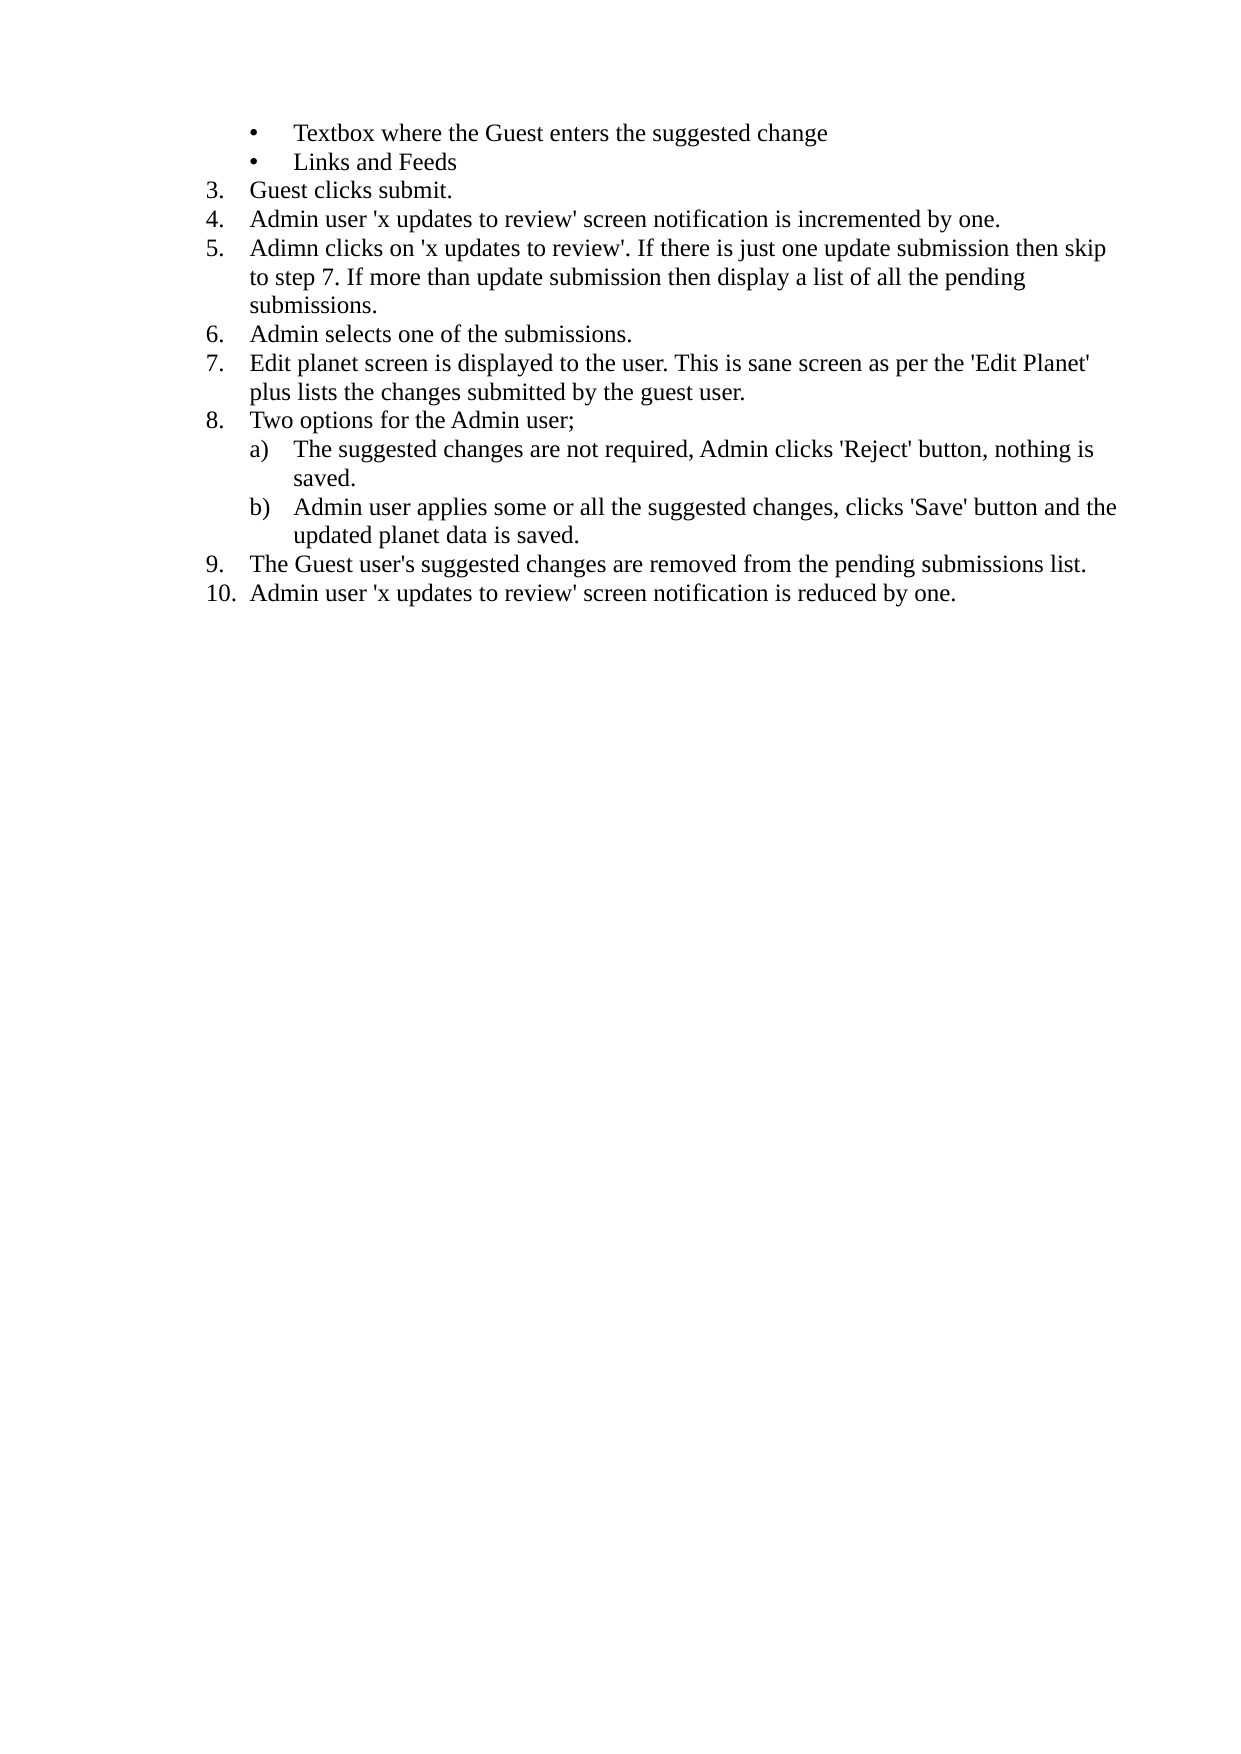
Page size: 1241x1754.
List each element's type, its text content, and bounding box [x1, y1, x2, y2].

list Two options for the Admin user; [206, 406, 1122, 434]
list The suggested changes are not required, Admin clicks 'Reject' button, nothing is saved. [249, 434, 1122, 492]
list Admin selects one of the submissions. [206, 319, 1122, 348]
list Admin user 'x updates to review' screen notification is incremented by one. [206, 204, 1122, 233]
list Adimn clicks on 'x updates to review'. If there is just one update submission then skip to step 7. If more than update submission then display a list of all the pending submissions. [206, 233, 1122, 319]
list Edit planet screen is displayed to the user. This is sane screen as per the 'Edit Planet' plus lists the changes submitted by the guest user. [206, 348, 1122, 406]
list Textbox where the Guest enters the suggested change [249, 118, 1122, 147]
list Links and Feeds [249, 147, 1122, 176]
list Guest clicks submit. [206, 176, 1122, 204]
list Admin user applies some or all the suggested changes, clicks 'Save' button and the updated planet data is saved. [249, 492, 1122, 549]
list Admin user 'x updates to review' screen notification is reduced by one. [206, 578, 1122, 607]
list The Guest user's suggested changes are removed from the pending submissions list. [206, 549, 1122, 578]
